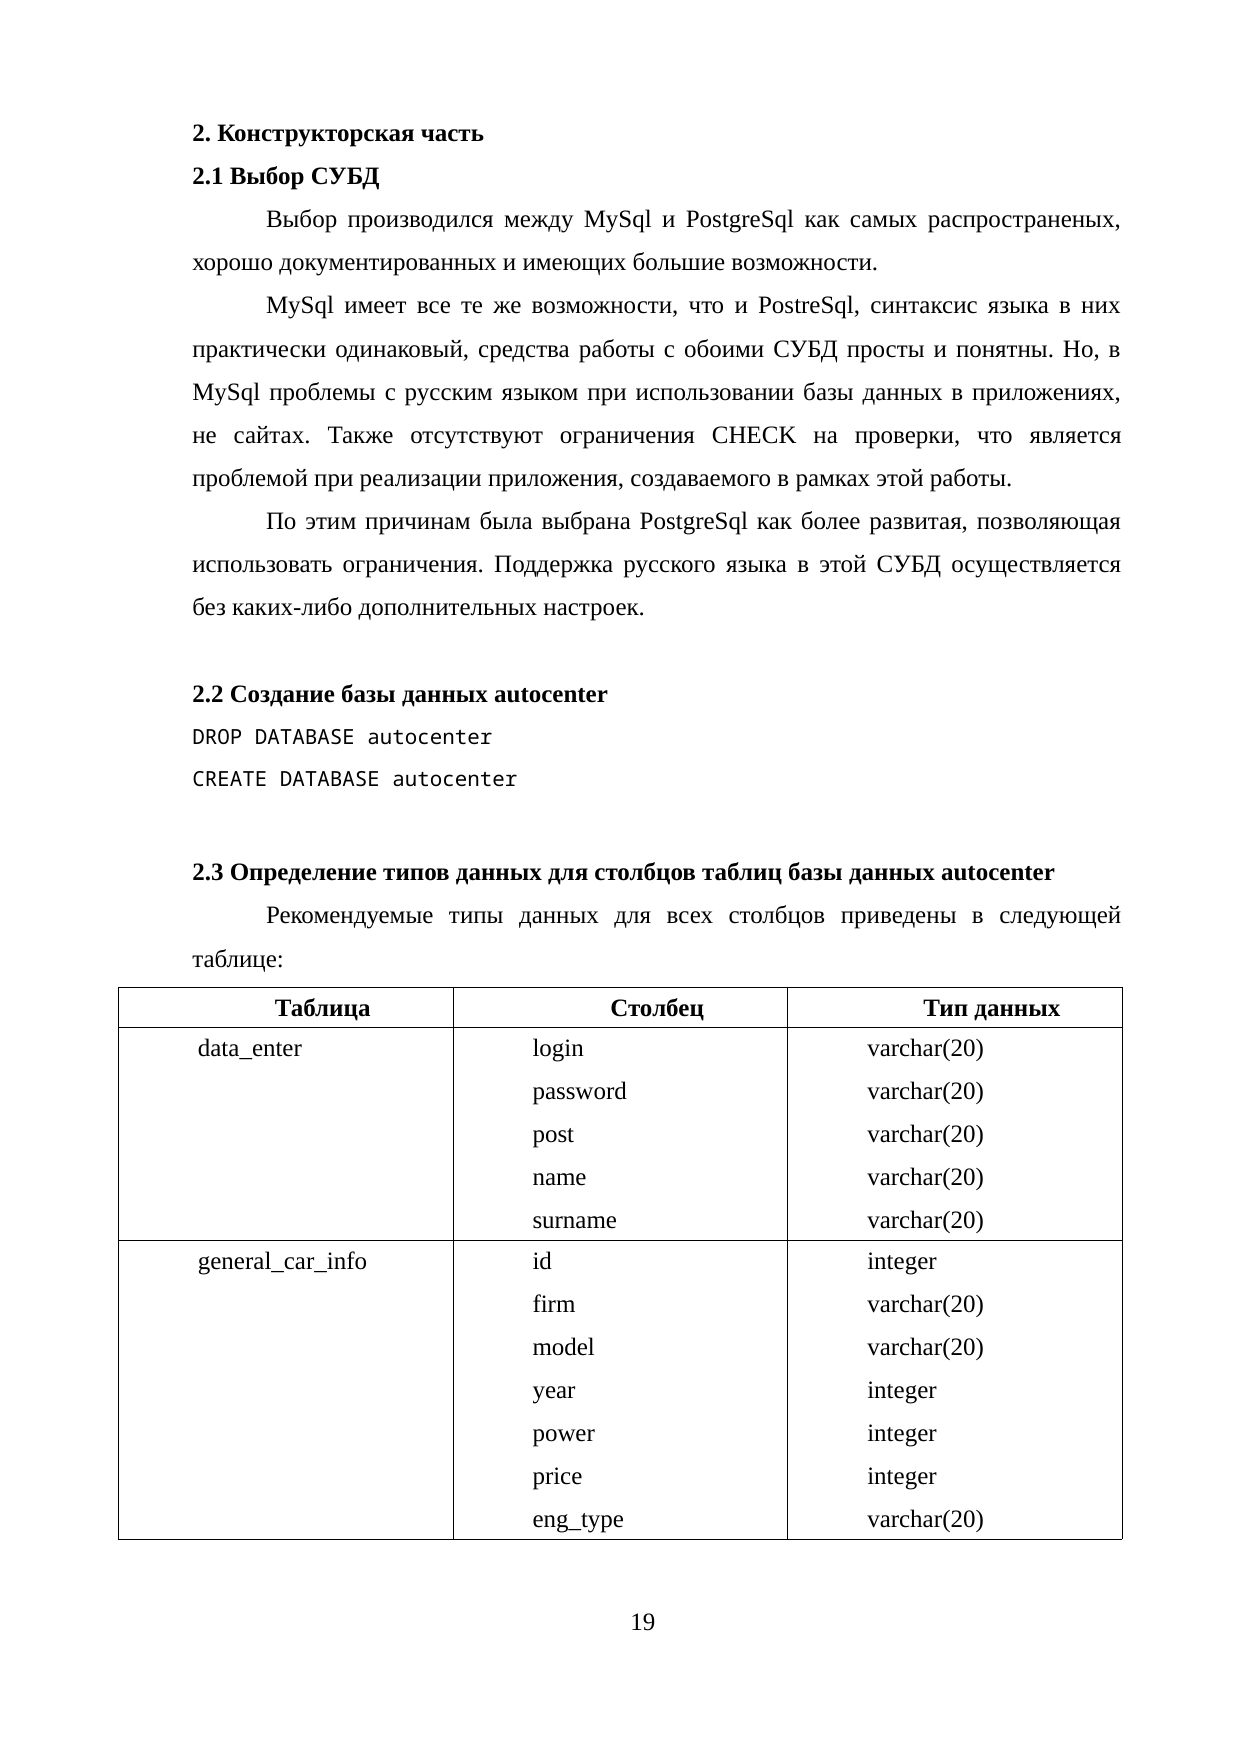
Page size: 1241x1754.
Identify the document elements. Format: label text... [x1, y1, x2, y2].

text DROP DATABASE autocenter [192, 722, 1122, 750]
table_cell id firm model year power price eng_type [454, 1241, 787, 1539]
subtitle 2.1 Выбор СУБД [192, 161, 1122, 190]
table_cell login password post name surname [454, 1028, 787, 1240]
table_header Таблица [119, 988, 453, 1027]
subtitle 2. Конструкторская часть [192, 118, 1122, 147]
table_header Тип данных [788, 988, 1122, 1027]
table_cell data_enter [119, 1028, 453, 1240]
table_cell general_car_info [119, 1241, 453, 1539]
text CREATE DATABASE autocenter [192, 764, 1122, 793]
table_cell varchar(20) varchar(20) varchar(20) varchar(20) varchar(20) [788, 1028, 1122, 1240]
subtitle 2.3 Определение типов данных для столбцов таблиц базы данных autocenter [192, 857, 1122, 886]
text Рекомендуемые типы данных для всех столбцов приведены в следующей таблице: [192, 901, 1122, 972]
text По этим причинам была выбрана PostgreSql как более развитая, позволяющая использовать ограничения. Поддержка русского языка в этой СУБД осуществляется без каких-либо дополнительных настроек. [192, 506, 1122, 621]
text Выбор производился между MySql и PostgreSql как самых распространеных, хорошо документированных и имеющих большие возможности. [192, 204, 1122, 276]
subtitle 2.2 Создание базы данных autocenter [192, 679, 1122, 707]
text MySql имеет все те же возможности, что и PostreSql, синтаксис языка в них практически одинаковый, средства работы с обоими СУБД просты и понятны. Но, в MySql проблемы с русским языком при использовании базы данных в приложениях, не сайтах. Также отсутствуют ограничения CHECK на проверки, что является проблемой при реализации приложения, создаваемого в рамках этой работы. [192, 291, 1122, 492]
table_cell integer varchar(20) varchar(20) integer integer integer varchar(20) [788, 1241, 1122, 1539]
table_header Столбец [454, 988, 787, 1027]
